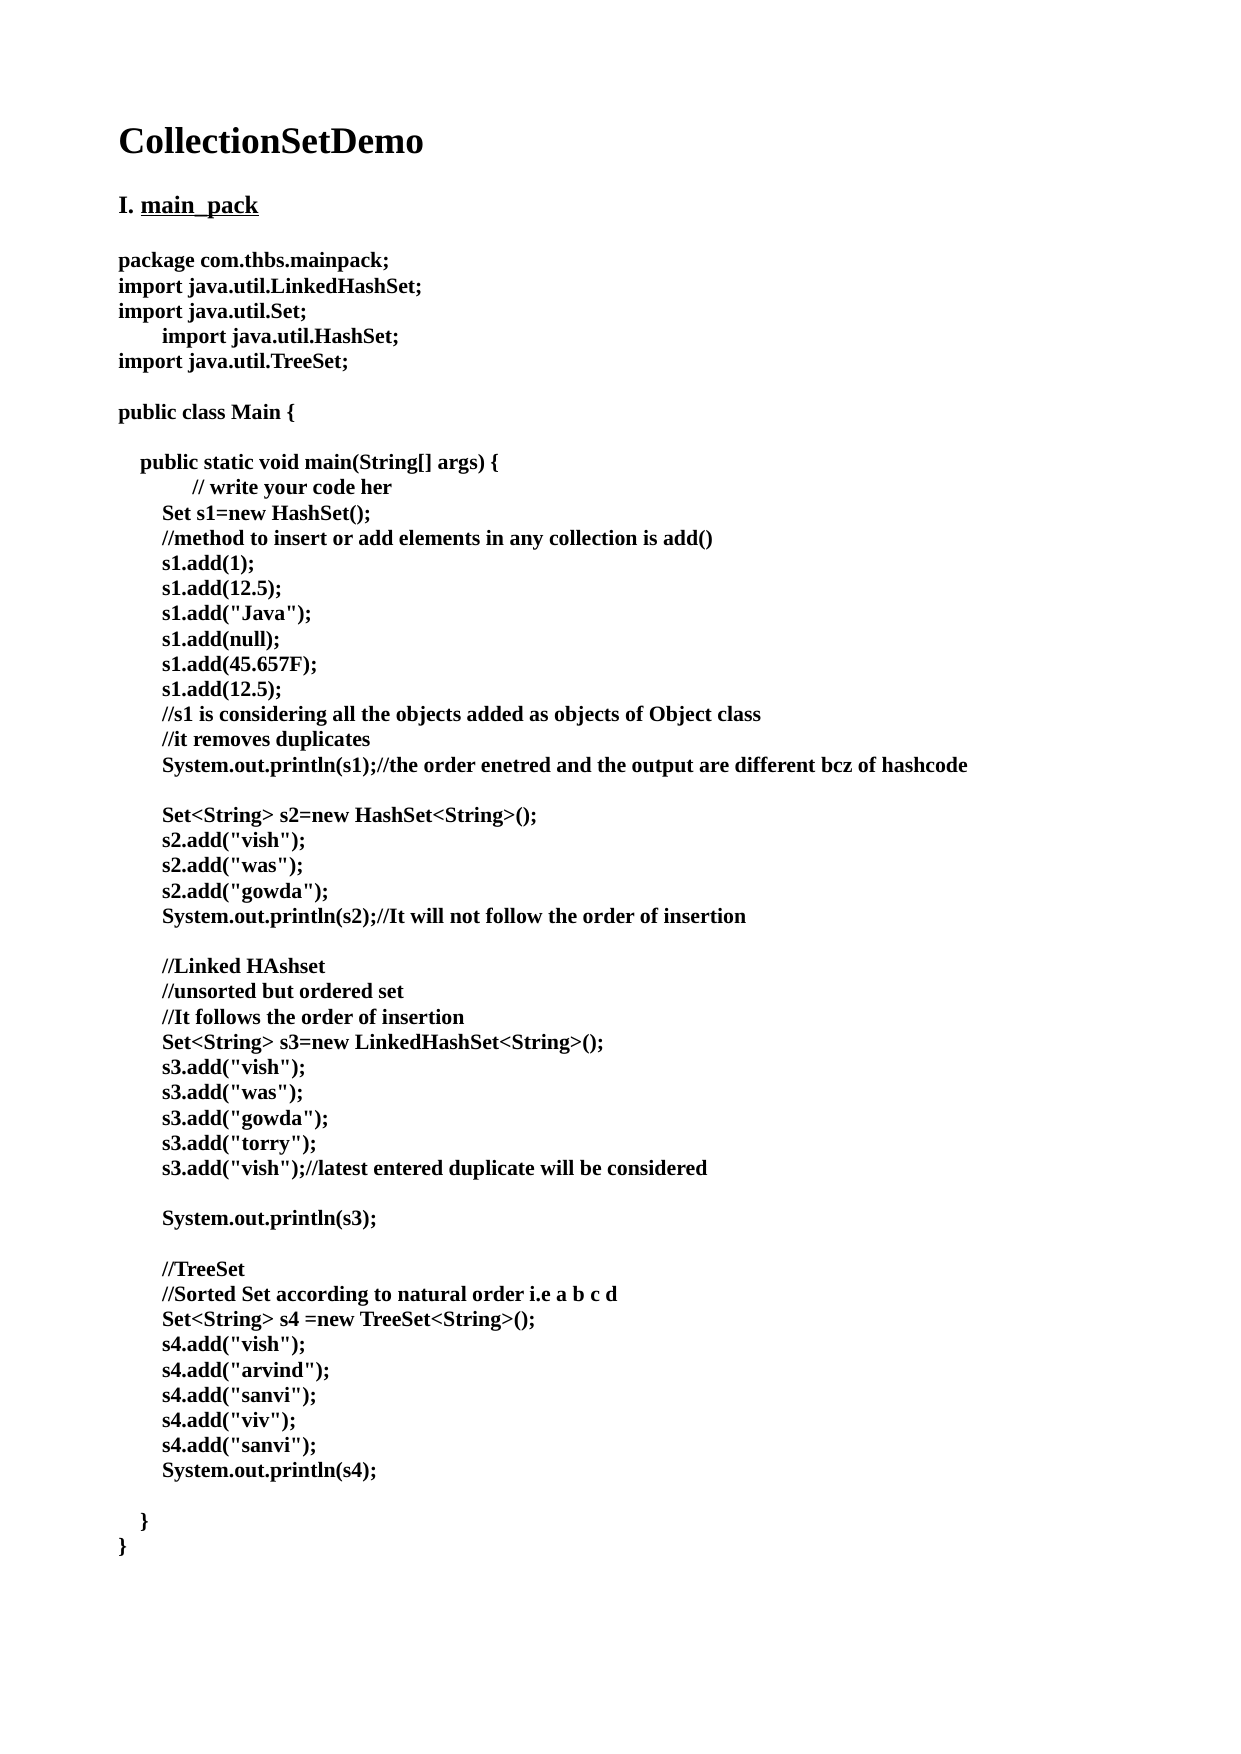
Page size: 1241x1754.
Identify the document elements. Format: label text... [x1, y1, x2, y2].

text s1.add(null); [118, 626, 1122, 651]
text s2.add("was"); [118, 852, 1122, 878]
text I. main_pack [118, 190, 1122, 219]
text // write your code her [118, 474, 1122, 499]
text package com.thbs.mainpack; [118, 247, 1122, 273]
text } [118, 1508, 1122, 1533]
text public static void main(String[] args) { [118, 449, 1122, 474]
text //method to insert or add elements in any collection is add() [118, 525, 1122, 550]
text System.out.println(s1);//the order enetred and the output are different bcz of hashcode [118, 752, 1122, 777]
text s1.add("Java"); [118, 600, 1122, 626]
text //Linked HAshset [118, 953, 1122, 978]
text s4.add("viv"); [118, 1407, 1122, 1432]
text import java.util.HashSet; [118, 323, 1122, 348]
text s2.add("gowda"); [118, 878, 1122, 903]
text s1.add(1); [118, 550, 1122, 575]
text //Sorted Set according to natural order i.e a b c d [118, 1281, 1122, 1306]
text s3.add("was"); [118, 1079, 1122, 1104]
text public class Main { [118, 399, 1122, 424]
text System.out.println(s2);//It will not follow the order of insertion [118, 903, 1122, 928]
text Set s1=new HashSet(); [118, 499, 1122, 525]
text s4.add("arvind"); [118, 1357, 1122, 1382]
text Set<String> s3=new LinkedHashSet<String>(); [118, 1029, 1122, 1054]
text } [118, 1533, 1122, 1558]
text s4.add("sanvi"); [118, 1432, 1122, 1457]
text System.out.println(s3); [118, 1205, 1122, 1231]
text s3.add("gowda"); [118, 1104, 1122, 1130]
text s4.add("vish"); [118, 1331, 1122, 1357]
text s3.add("vish");//latest entered duplicate will be considered [118, 1155, 1122, 1180]
text s1.add(12.5); [118, 575, 1122, 600]
text s4.add("sanvi"); [118, 1382, 1122, 1407]
text //it removes duplicates [118, 726, 1122, 752]
text s1.add(12.5); [118, 676, 1122, 701]
text CollectionSetDemo [118, 118, 1122, 161]
text //s1 is considering all the objects added as objects of Object class [118, 701, 1122, 726]
text import java.util.Set; [118, 298, 1122, 323]
text import java.util.TreeSet; [118, 348, 1122, 373]
text //unsorted but ordered set [118, 978, 1122, 1004]
text System.out.println(s4); [118, 1457, 1122, 1483]
text s3.add("torry"); [118, 1130, 1122, 1155]
text Set<String> s4 =new TreeSet<String>(); [118, 1306, 1122, 1331]
text import java.util.LinkedHashSet; [118, 273, 1122, 298]
text s1.add(45.657F); [118, 651, 1122, 676]
text Set<String> s2=new HashSet<String>(); [118, 802, 1122, 827]
text //It follows the order of insertion [118, 1004, 1122, 1029]
text //TreeSet [118, 1256, 1122, 1281]
text s2.add("vish"); [118, 827, 1122, 852]
text s3.add("vish"); [118, 1054, 1122, 1079]
